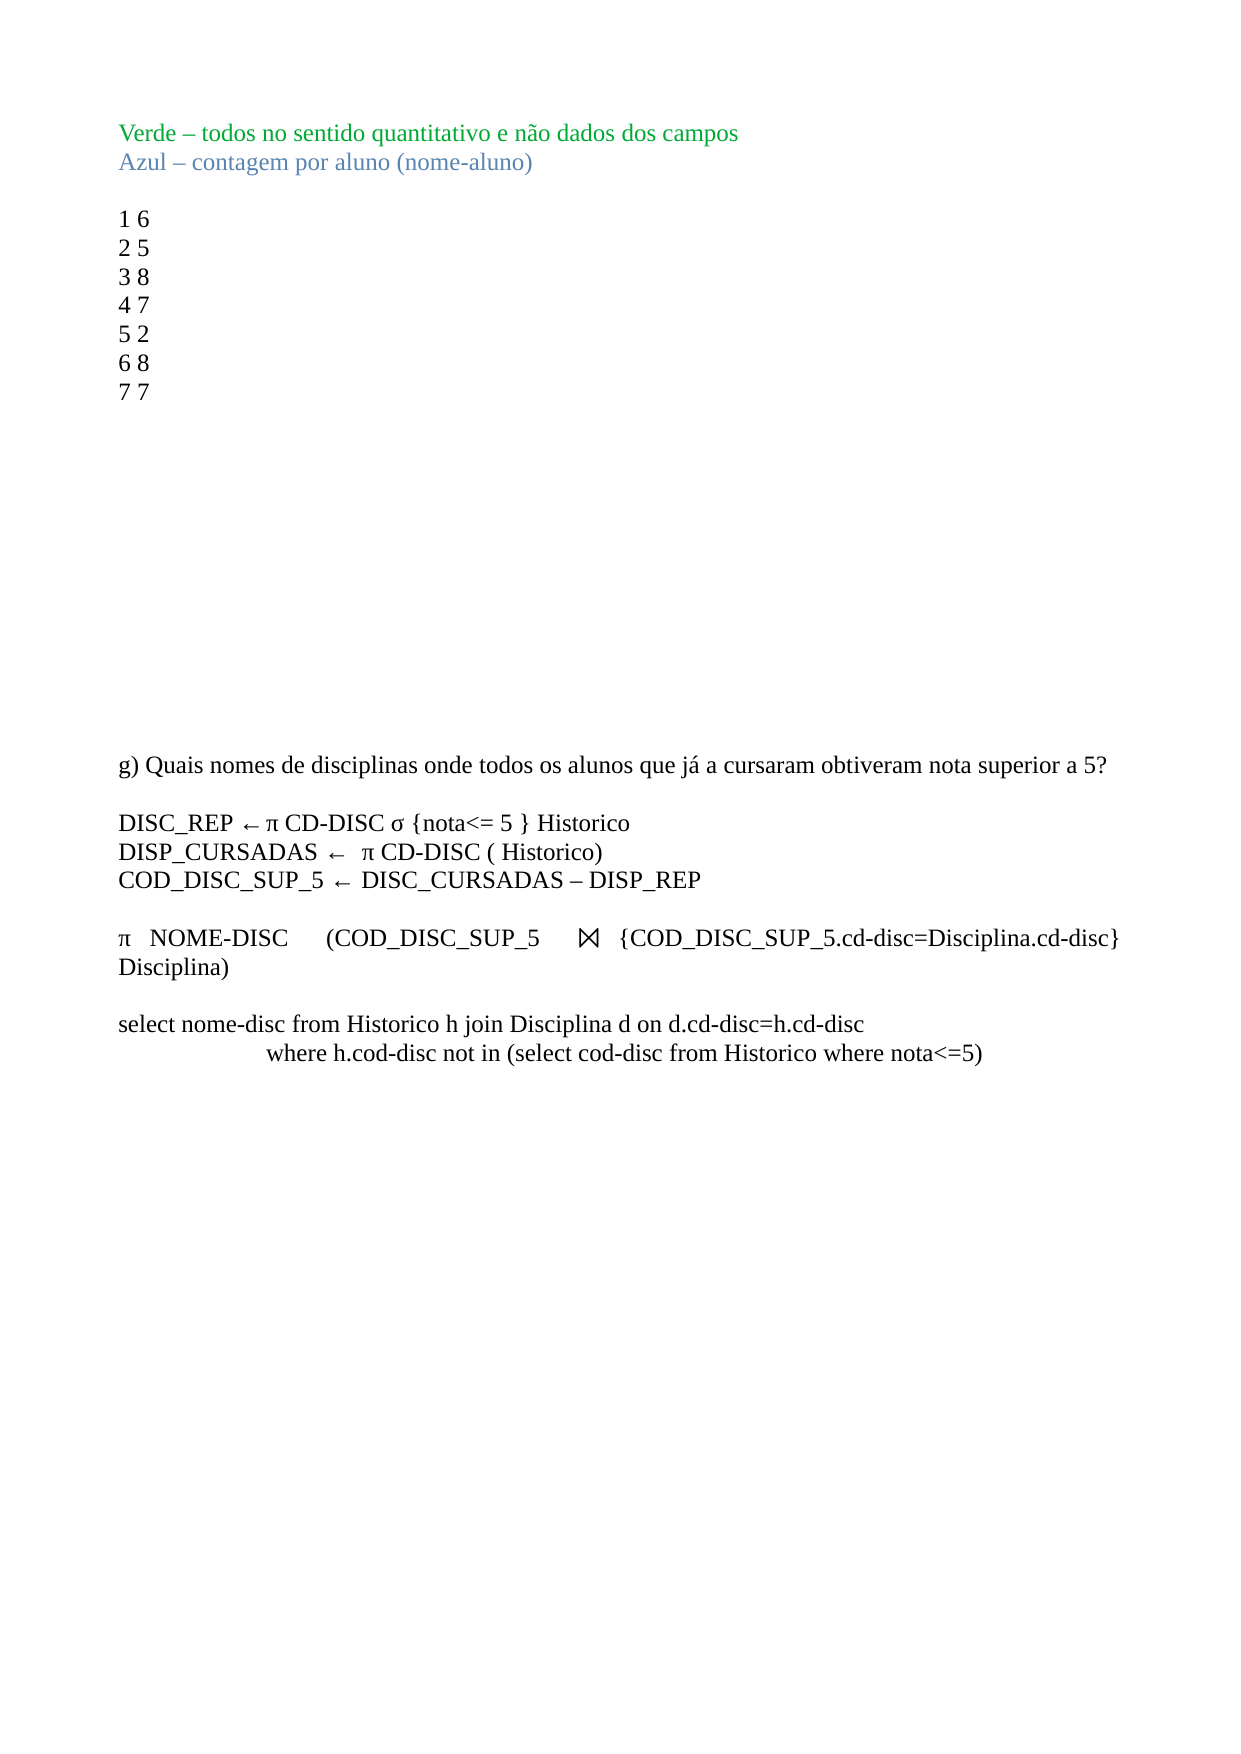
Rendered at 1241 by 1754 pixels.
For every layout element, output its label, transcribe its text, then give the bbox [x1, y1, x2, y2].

text 3 8 [118, 262, 1122, 291]
text 5 2 [118, 319, 1122, 348]
text 1 6 [118, 204, 1122, 233]
text COD_DISC_SUP_5 ← DISC_CURSADAS – DISP_REP [118, 866, 1122, 894]
text DISC_REP ← π CD-DISC σ {nota<= 5 } Historico [118, 808, 1122, 837]
text Verde – todos no sentido quantitativo e não dados dos campos [118, 118, 1122, 147]
text g) Quais nomes de disciplinas onde todos os alunos que já a cursaram obtiveram nota superior a 5? [118, 751, 1122, 779]
text Azul – contagem por aluno (nome-aluno) [118, 147, 1122, 176]
text 7 7 [118, 377, 1122, 406]
text 2 5 [118, 233, 1122, 262]
text 6 8 [118, 348, 1122, 377]
text select nome-disc from Historico h join Disciplina d on d.cd-disc=h.cd-disc [118, 1009, 1122, 1038]
text where h.cod-disc not in (select cod-disc from Historico where nota<=5) [118, 1038, 1122, 1067]
text 4 7 [118, 291, 1122, 319]
text π NOME-DISC (COD_DISC_SUP_5 ⨝ {COD_DISC_SUP_5.cd-disc=Disciplina.cd-disc} Disciplina) [118, 923, 1122, 981]
text DISP_CURSADAS ← π CD-DISC ( Historico) [118, 837, 1122, 866]
